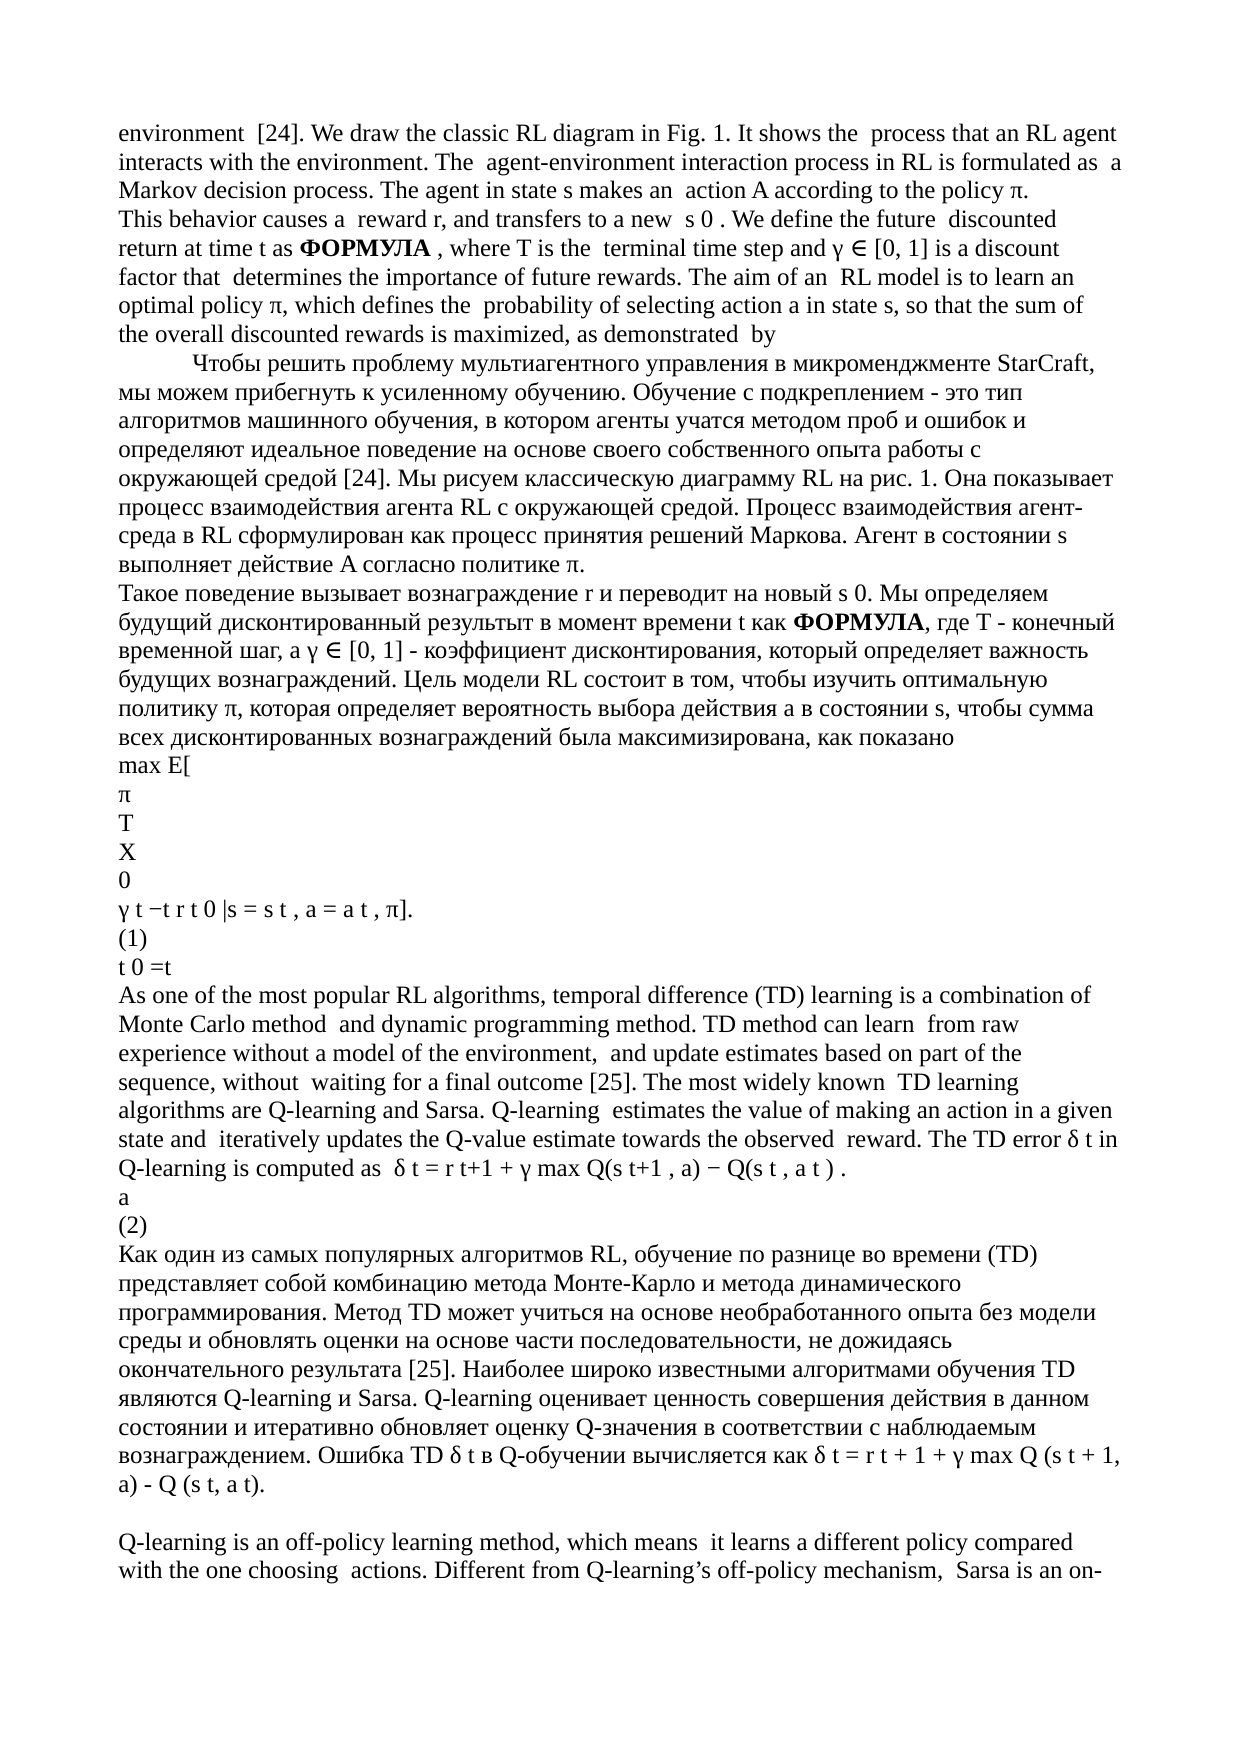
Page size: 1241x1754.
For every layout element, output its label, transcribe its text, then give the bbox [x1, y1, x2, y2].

text γ t −t r t 0 |s = s t , a = a t , π]. [118, 894, 1122, 923]
text t 0 =t [118, 952, 1122, 981]
text (1) [118, 923, 1122, 952]
text max E[ [118, 751, 1122, 779]
text T [118, 808, 1122, 837]
text Как один из самых популярных алгоритмов RL, обучение по разнице во времени (TD) представляет собой комбинацию метода Монте-Карло и метода динамического программирования. Метод TD может учиться на основе необработанного опыта без модели среды и обновлять оценки на основе части последовательности, не дожидаясь окончательного результата [25]. Наиболее широко известными алгоритмами обучения TD являются Q-learning и Sarsa. Q-learning оценивает ценность совершения действия в данном состоянии и итеративно обновляет оценку Q-значения в соответствии с наблюдаемым вознаграждением. Ошибка TD δ t в Q-обучении вычисляется как δ t = r t + 1 + γ max Q (s t + 1, a) - Q (s t, a t). [118, 1239, 1122, 1498]
text 0 [118, 866, 1122, 894]
text a [118, 1182, 1122, 1211]
text (2) [118, 1211, 1122, 1239]
text Q-learning is an off-policy learning method, which means it learns a different policy compared with the one choosing actions. Different from Q-learning’s off-policy mechanism, Sarsa is an on- [118, 1527, 1122, 1584]
text Чтобы решить проблему мультиагентного управления в микроменджменте StarCraft, мы можем прибегнуть к усиленному обучению. Обучение с подкреплением - это тип алгоритмов машинного обучения, в котором агенты учатся методом проб и ошибок и определяют идеальное поведение на основе своего собственного опыта работы с окружающей средой [24]. Мы рисуем классическую диаграмму RL на рис. 1. Она показывает процесс взаимодействия агента RL с окружающей средой. Процесс взаимодействия агент-среда в RL сформулирован как процесс принятия решений Маркова. Агент в состоянии s выполняет действие A согласно политике π. [118, 348, 1122, 578]
text Такое поведение вызывает вознаграждение r и переводит на новый s 0. Мы определяем будущий дисконтированный результыт в момент времени t как ФОРМУЛА, где T - конечный временной шаг, а γ ∈ [0, 1] - коэффициент дисконтирования, который определяет важность будущих вознаграждений. Цель модели RL состоит в том, чтобы изучить оптимальную политику π, которая определяет вероятность выбора действия a в состоянии s, чтобы сумма всех дисконтированных вознаграждений была максимизирована, как показано [118, 578, 1122, 751]
text As one of the most popular RL algorithms, temporal difference (TD) learning is a combination of Monte Carlo method and dynamic programming method. TD method can learn from raw experience without a model of the environment, and update estimates based on part of the sequence, without waiting for a final outcome [25]. The most widely known TD learning algorithms are Q-learning and Sarsa. Q-learning estimates the value of making an action in a given state and iteratively updates the Q-value estimate towards the observed reward. The TD error δ t in Q-learning is computed as δ t = r t+1 + γ max Q(s t+1 , a) − Q(s t , a t ) . [118, 981, 1122, 1182]
text environment [24]. We draw the classic RL diagram in Fig. 1. It shows the process that an RL agent interacts with the environment. The agent-environment interaction process in RL is formulated as a Markov decision process. The agent in state s makes an action A according to the policy π. [118, 118, 1122, 204]
text π [118, 779, 1122, 808]
text This behavior causes a reward r, and transfers to a new s 0 . We define the future discounted return at time t as ФОРМУЛА , where T is the terminal time step and γ ∈ [0, 1] is a discount factor that determines the importance of future rewards. The aim of an RL model is to learn an optimal policy π, which defines the probability of selecting action a in state s, so that the sum of the overall discounted rewards is maximized, as demonstrated by [118, 204, 1122, 348]
text X [118, 837, 1122, 866]
